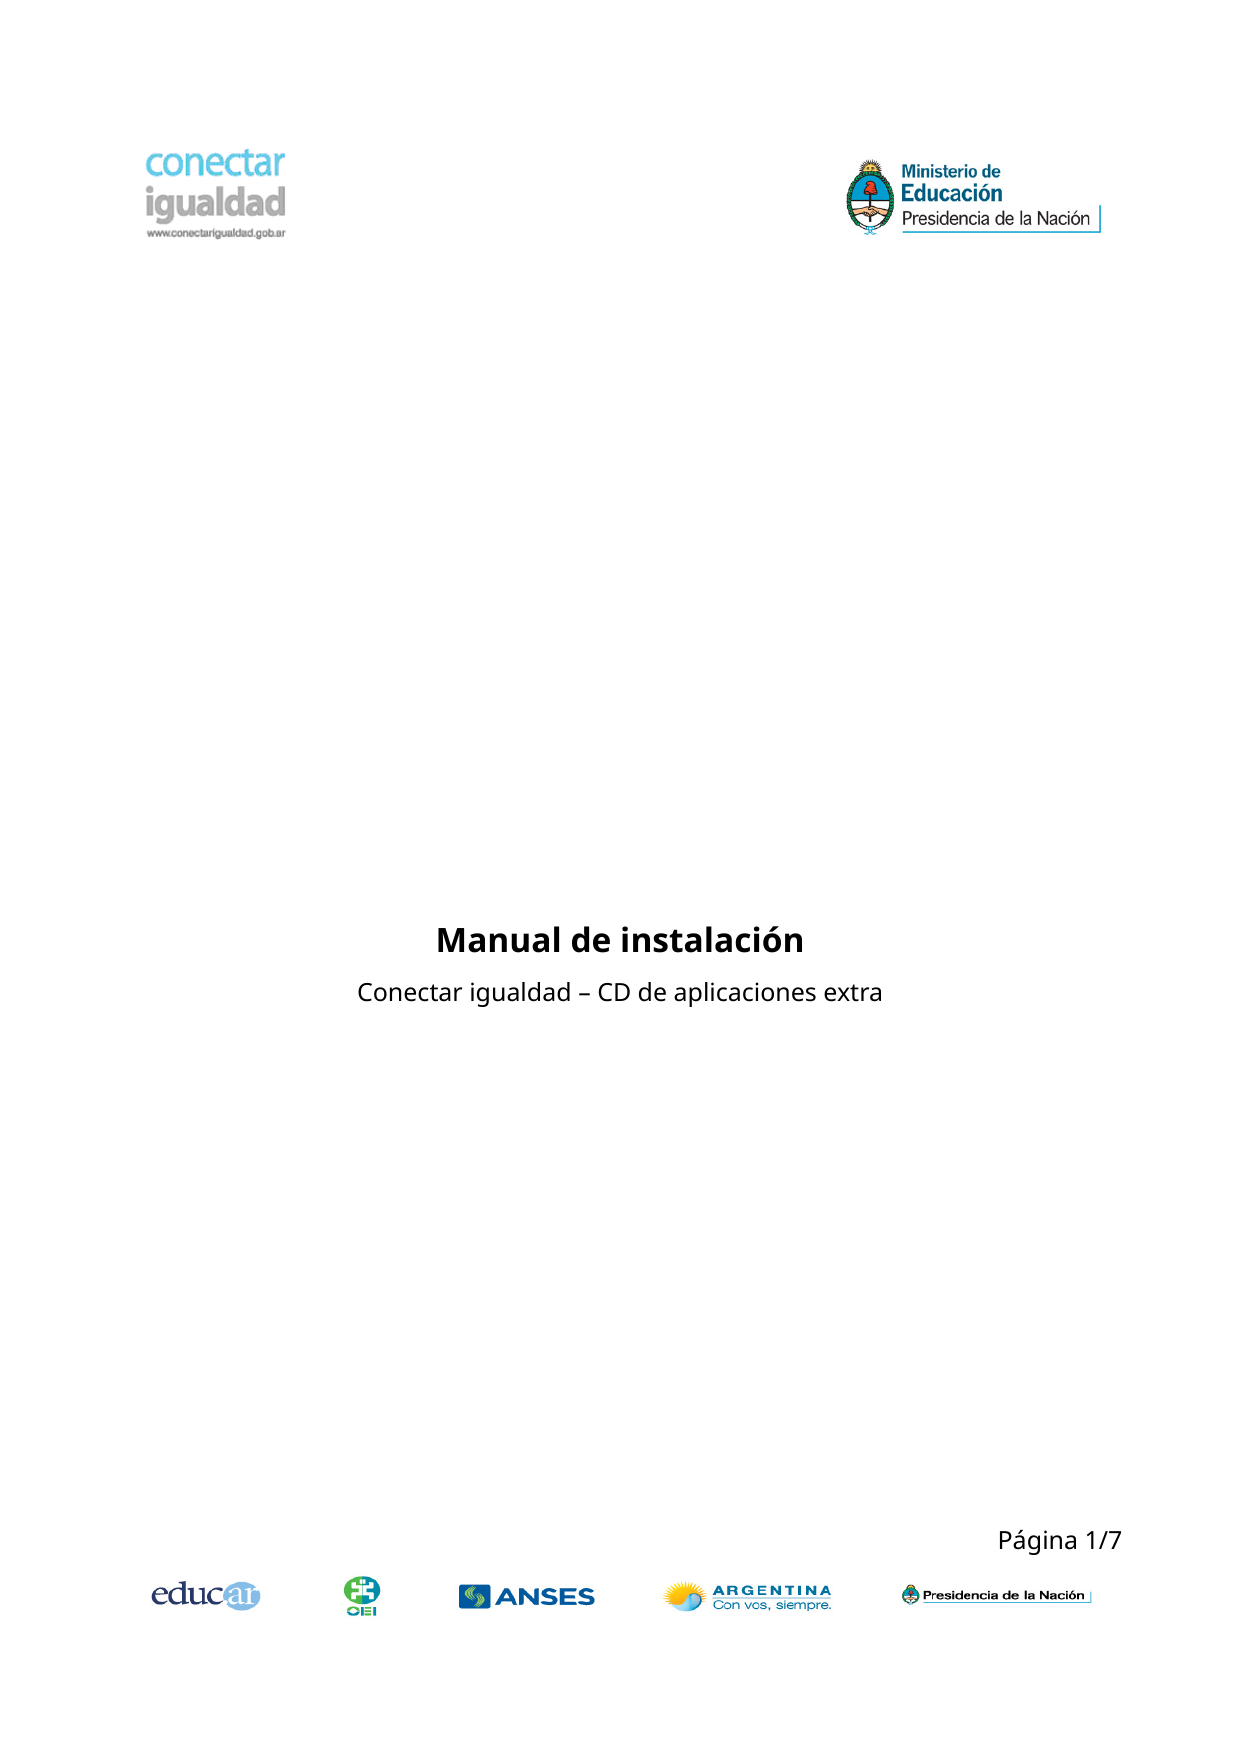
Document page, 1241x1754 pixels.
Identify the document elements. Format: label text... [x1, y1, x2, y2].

picture [134, 1565, 1106, 1627]
subtitle Conectar igualdad – CD de aplicaciones extra [118, 975, 1122, 1009]
subtitle Manual de instalación [118, 916, 1122, 962]
picture [134, 127, 308, 271]
picture [843, 156, 1103, 235]
